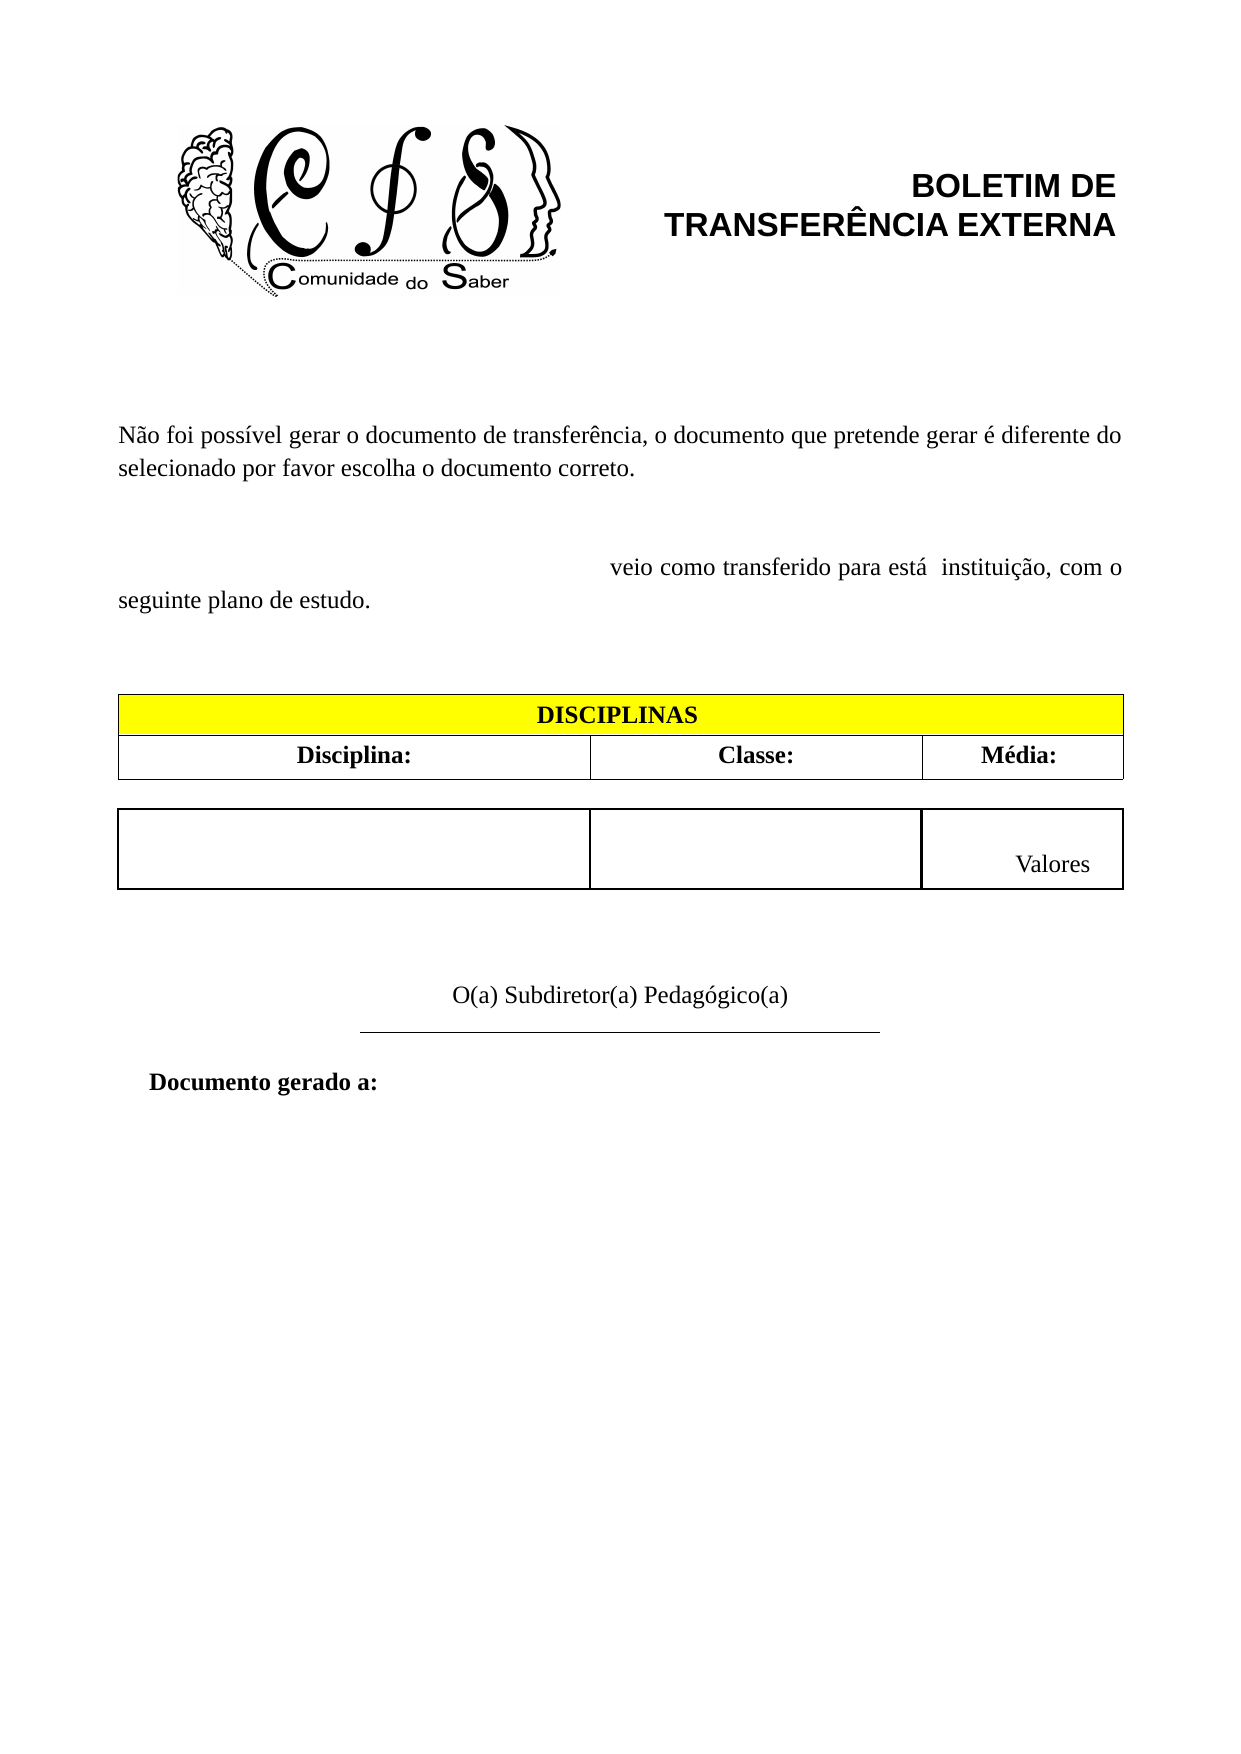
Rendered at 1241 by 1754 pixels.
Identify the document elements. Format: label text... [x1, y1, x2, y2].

picture [177, 125, 561, 297]
text </if> [118, 1038, 1122, 1067]
text O(a) Subdiretor(a) Pedagógico(a) [118, 980, 1122, 1009]
text <for each="discipline in (student_transfer.student_transfer_discipline or '')"> [118, 780, 1122, 808]
table_header <discipline.discipline.name> [119, 810, 589, 888]
text Documento gerado a: <create_date> <datetime.datetime.now().strftime('%H:%M:%S')> [118, 1067, 1122, 1096]
text <for each="student_transfer in (student or '')"> [118, 358, 1122, 387]
text </for> [118, 890, 1122, 918]
table_header Disciplina: [119, 736, 590, 779]
text </if> [118, 486, 1122, 515]
text </if> [118, 918, 1122, 947]
table_header <discipline.course_classe.classe.name> [591, 810, 920, 888]
text <if test="student_transfer.internal"> [118, 387, 1122, 416]
table_header Média: [923, 736, 1123, 779]
text </for> [118, 1100, 1122, 1128]
text <student_transfer.student.party.name> veio como transferido para está instituição, com o seguinte plano de estudo. [118, 552, 1122, 614]
text Não foi possível gerar o documento de transferência, o documento que pretende gerar é diferente do selecionado por favor escolha o documento correto. [118, 420, 1122, 482]
text <if test="student_transfer.external"> [118, 519, 1122, 548]
table_header Classe: [591, 736, 922, 779]
text <if test="student_transfer.student_transfer_discipline"> [118, 661, 1122, 690]
table_header DISCIPLINAS [119, 695, 1123, 734]
table_header <discipline.average> Valores [923, 810, 1122, 888]
